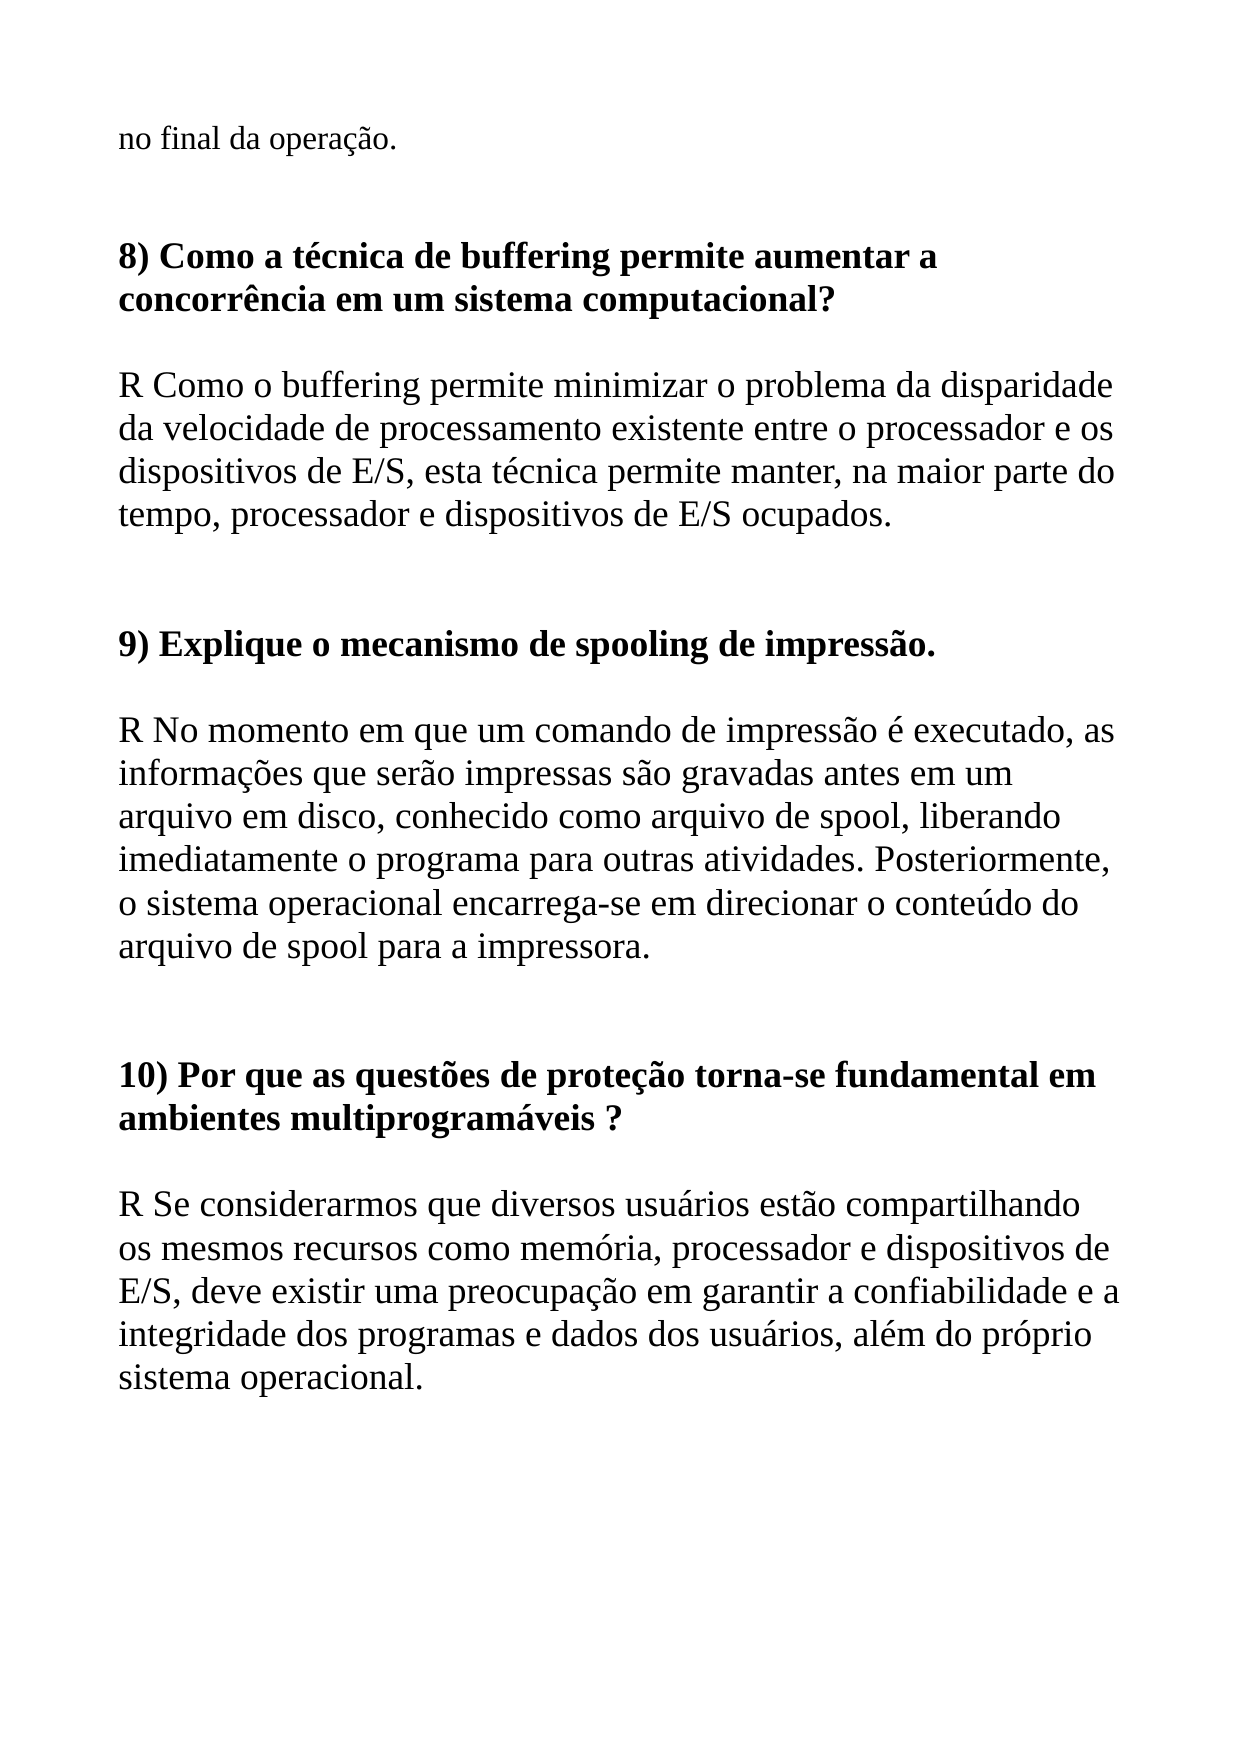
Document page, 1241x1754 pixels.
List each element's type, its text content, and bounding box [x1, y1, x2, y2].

text no final da operação. [118, 118, 1122, 156]
text 9) Explique o mecanismo de spooling de impressão. [118, 621, 1122, 664]
text 10) Por que as questões de proteção torna-se fundamental em ambientes multiprogramáveis ? [118, 1052, 1122, 1139]
text 8) Como a técnica de buffering permite aumentar a concorrência em um sistema computacional? [118, 233, 1122, 319]
text R Se considerarmos que diversos usuários estão compartilhando os mesmos recursos como memória, processador e dispositivos de E/S, deve existir uma preocupação em garantir a confiabilidade e a integridade dos programas e dados dos usuários, além do próprio sistema operacional. [118, 1182, 1122, 1397]
text R No momento em que um comando de impressão é executado, as informações que serão impressas são gravadas antes em um arquivo em disco, conhecido como arquivo de spool, liberando imediatamente o programa para outras atividades. Posteriormente, o sistema operacional encarrega-se em direcionar o conteúdo do arquivo de spool para a impressora. [118, 707, 1122, 966]
text R Como o buffering permite minimizar o problema da disparidade da velocidade de processamento existente entre o processador e os dispositivos de E/S, esta técnica permite manter, na maior parte do tempo, processador e dispositivos de E/S ocupados. [118, 362, 1122, 535]
